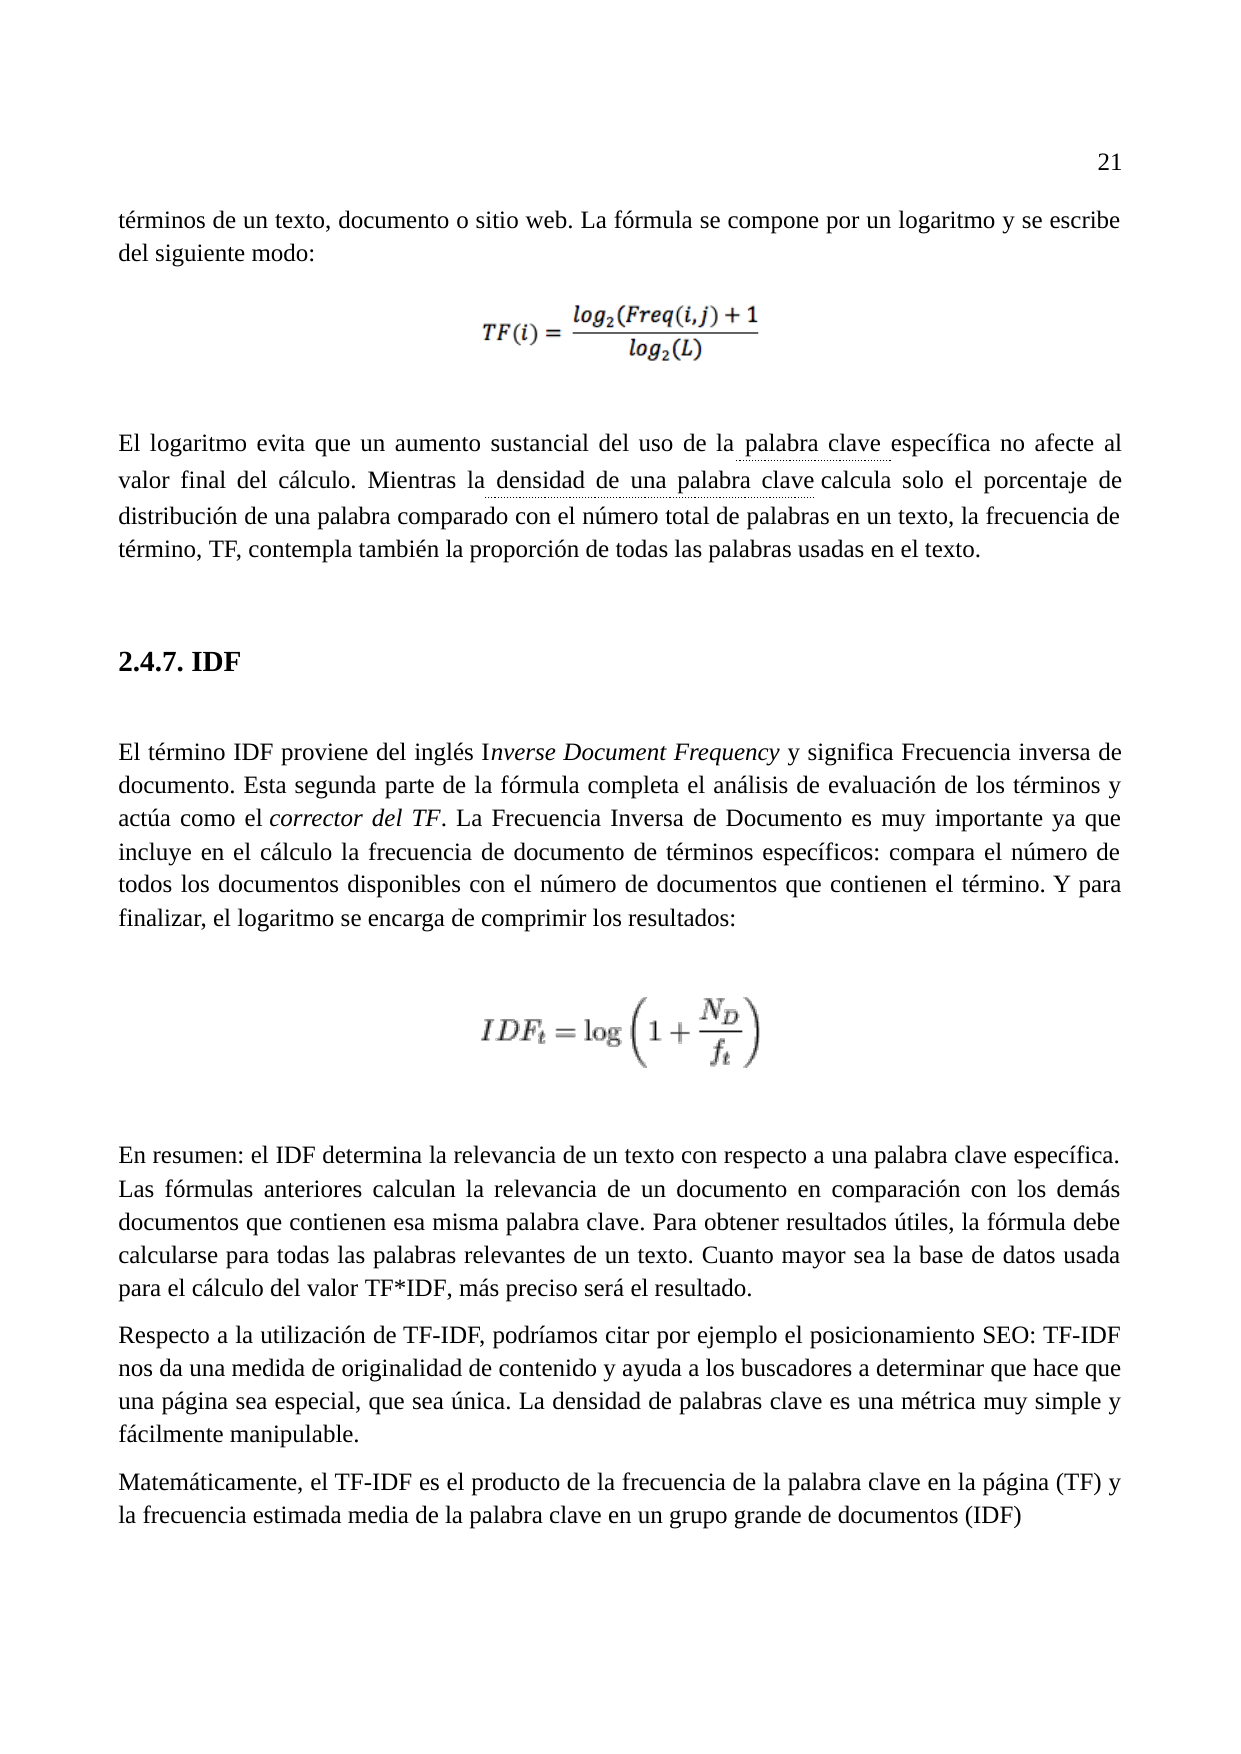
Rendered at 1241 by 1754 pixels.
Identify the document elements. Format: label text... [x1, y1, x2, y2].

subtitle 2.4.7. IDF [118, 644, 1122, 677]
text En resumen: el IDF determina la relevancia de un texto con respecto a una palabra clave específica. Las fórmulas anteriores calculan la relevancia de un documento en comparación con los demás documentos que contienen esa misma palabra clave. Para obtener resultados útiles, la fórmula debe calcularse para todas las palabras relevantes de un texto. Cuanto mayor sea la base de datos usada para el cálculo del valor TF*IDF, más preciso será el resultado. [118, 1141, 1122, 1301]
text términos de un texto, documento o sitio web. La fórmula se compone por un logaritmo y se escribe del siguiente modo: [118, 205, 1122, 267]
text El término IDF proviene del inglés Inverse Document Frequency y significa Frecuencia inversa de documento. Esta segunda parte de la fórmula completa el análisis de evaluación de los términos y actúa como el corrector del TF. La Frecuencia Inversa de Documento es muy importante ya que incluye en el cálculo la frecuencia de documento de términos específicos: compara el número de todos los documentos disponibles con el número de documentos que contienen el término. Y para finalizar, el logaritmo se encarga de comprimir los resultados: [118, 737, 1122, 931]
text Respecto a la utilización de TF-IDF, podríamos citar por ejemplo el posicionamiento SEO: TF-IDF nos da una medida de originalidad de contenido y ayuda a los buscadores a determinar que hace que una página sea especial, que sea única. La densidad de palabras clave es una métrica muy simple y fácilmente manipulable. [118, 1320, 1122, 1448]
text El logaritmo evita que un aumento sustancial del uso de la palabra clave específica no afecte al valor final del cálculo. Mientras la densidad de una palabra clave calcula solo el porcentaje de distribución de una palabra comparado con el número total de palabras en un texto, la frecuencia de término, TF, contempla también la proporción de todas las palabras usadas en el texto. [118, 428, 1122, 563]
text Matemáticamente, el TF-IDF es el producto de la frecuencia de la palabra clave en la página (TF) y la frecuencia estimada media de la palabra clave en un grupo grande de documentos (IDF) [118, 1467, 1122, 1529]
picture [470, 285, 771, 371]
picture [481, 997, 760, 1068]
